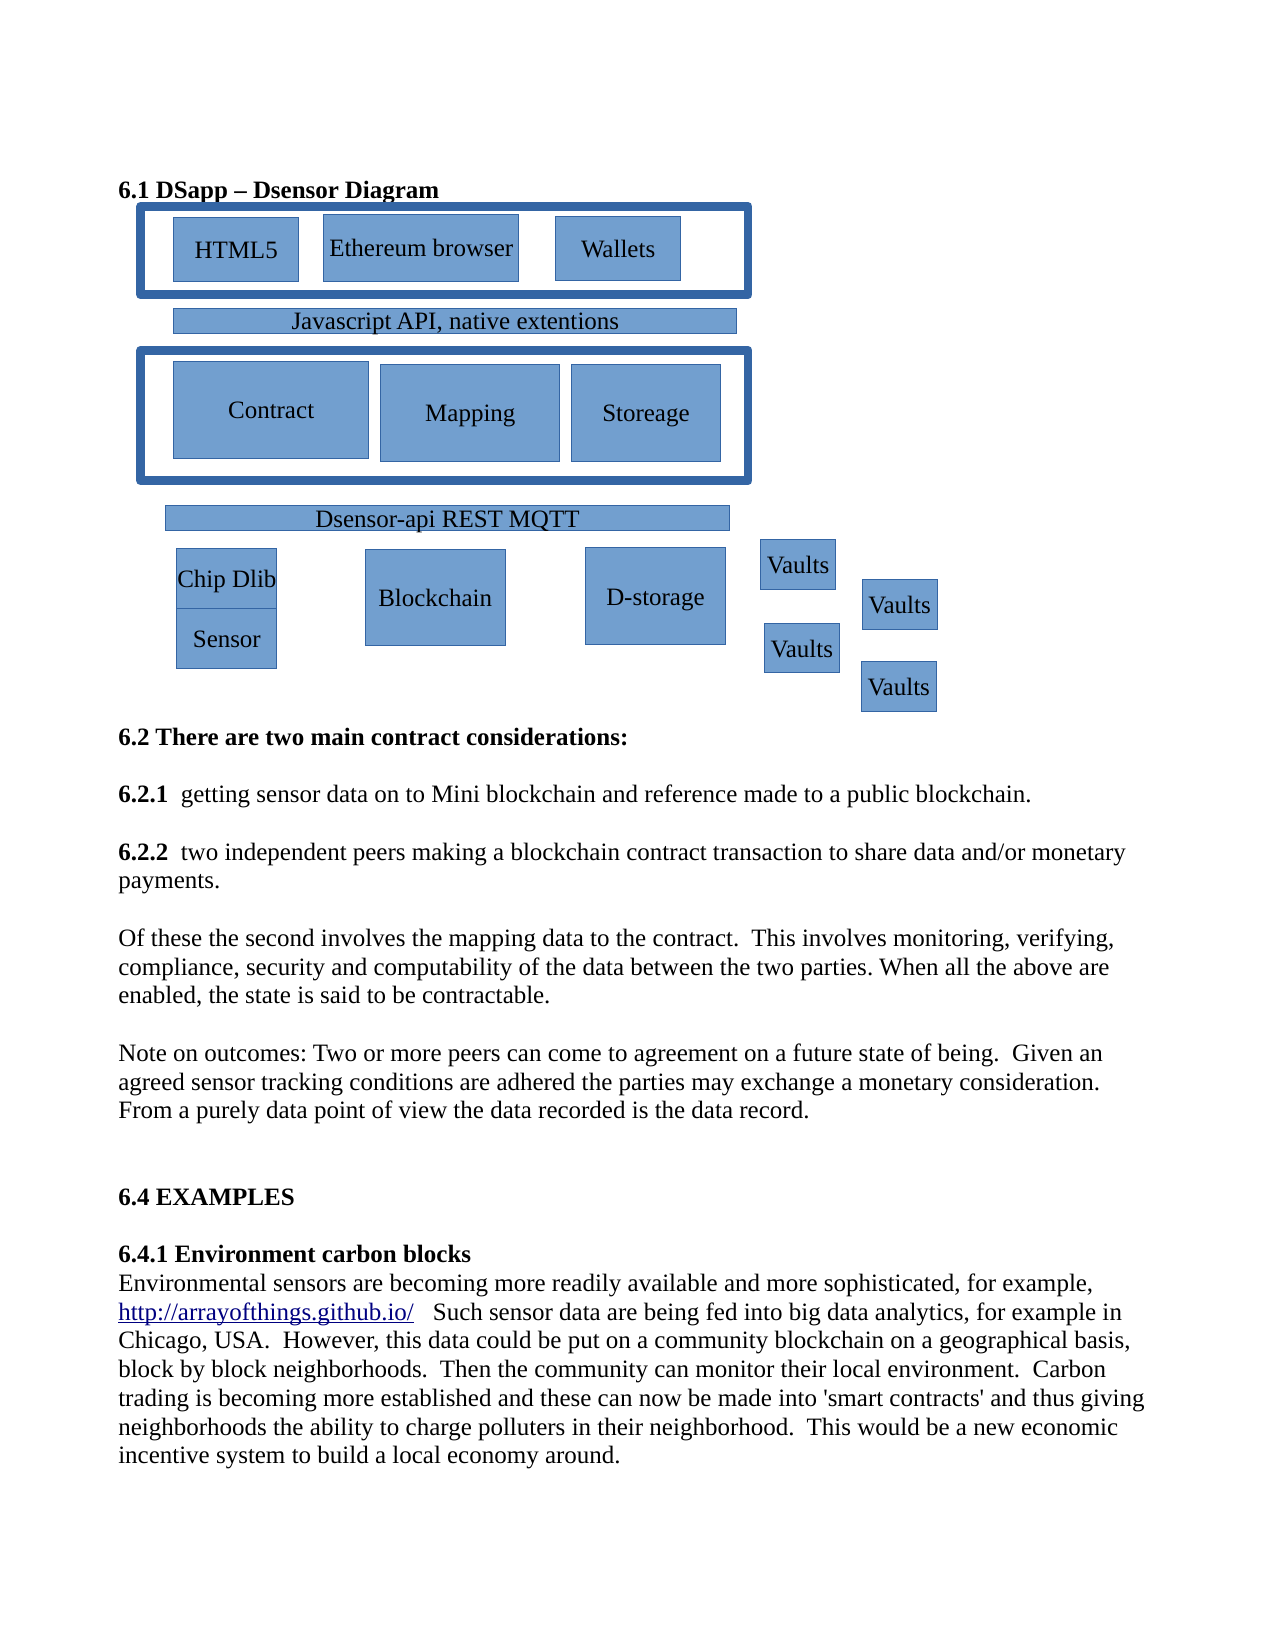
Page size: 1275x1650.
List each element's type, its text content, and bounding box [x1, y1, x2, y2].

text Note on outcomes: Two or more peers can come to agreement on a future state of being. Given an agreed sensor tracking conditions are adhered the parties may exchange a monetary consideration. From a purely data point of view the data recorded is the data record. [118, 1038, 1157, 1124]
text 6.2.2 two independent peers making a blockchain contract transaction to share data and/or monetary payments. [118, 837, 1157, 894]
text 6.4 EXAMPLES [118, 1182, 1157, 1211]
text 6.1 DSapp – Dsensor Diagram [118, 176, 1157, 204]
text Of these the second involves the mapping data to the contract. This involves monitoring, verifying, compliance, security and computability of the data between the two parties. When all the above are enabled, the state is said to be contractable. [118, 923, 1157, 1009]
text Environmental sensors are becoming more readily available and more sophisticated, for example, http://arrayofthings.github.io/ Such sensor data are being fed into big data analytics, for example in Chicago, USA. However, this data could be put on a community blockchain on a geographical basis, block by block neighborhoods. Then the community can monitor their local environment. Carbon trading is becoming more established and these can now be made into 'smart contracts' and thus giving neighborhoods the ability to charge polluters in their neighborhood. This would be a new economic incentive system to build a local economy around. [118, 1268, 1157, 1469]
text 6.2.1 getting sensor data on to Mini blockchain and reference made to a public blockchain. [118, 779, 1157, 808]
text 6.2 There are two main contract considerations: [118, 722, 1157, 751]
text 6.4.1 Environment carbon blocks [118, 1239, 1157, 1268]
